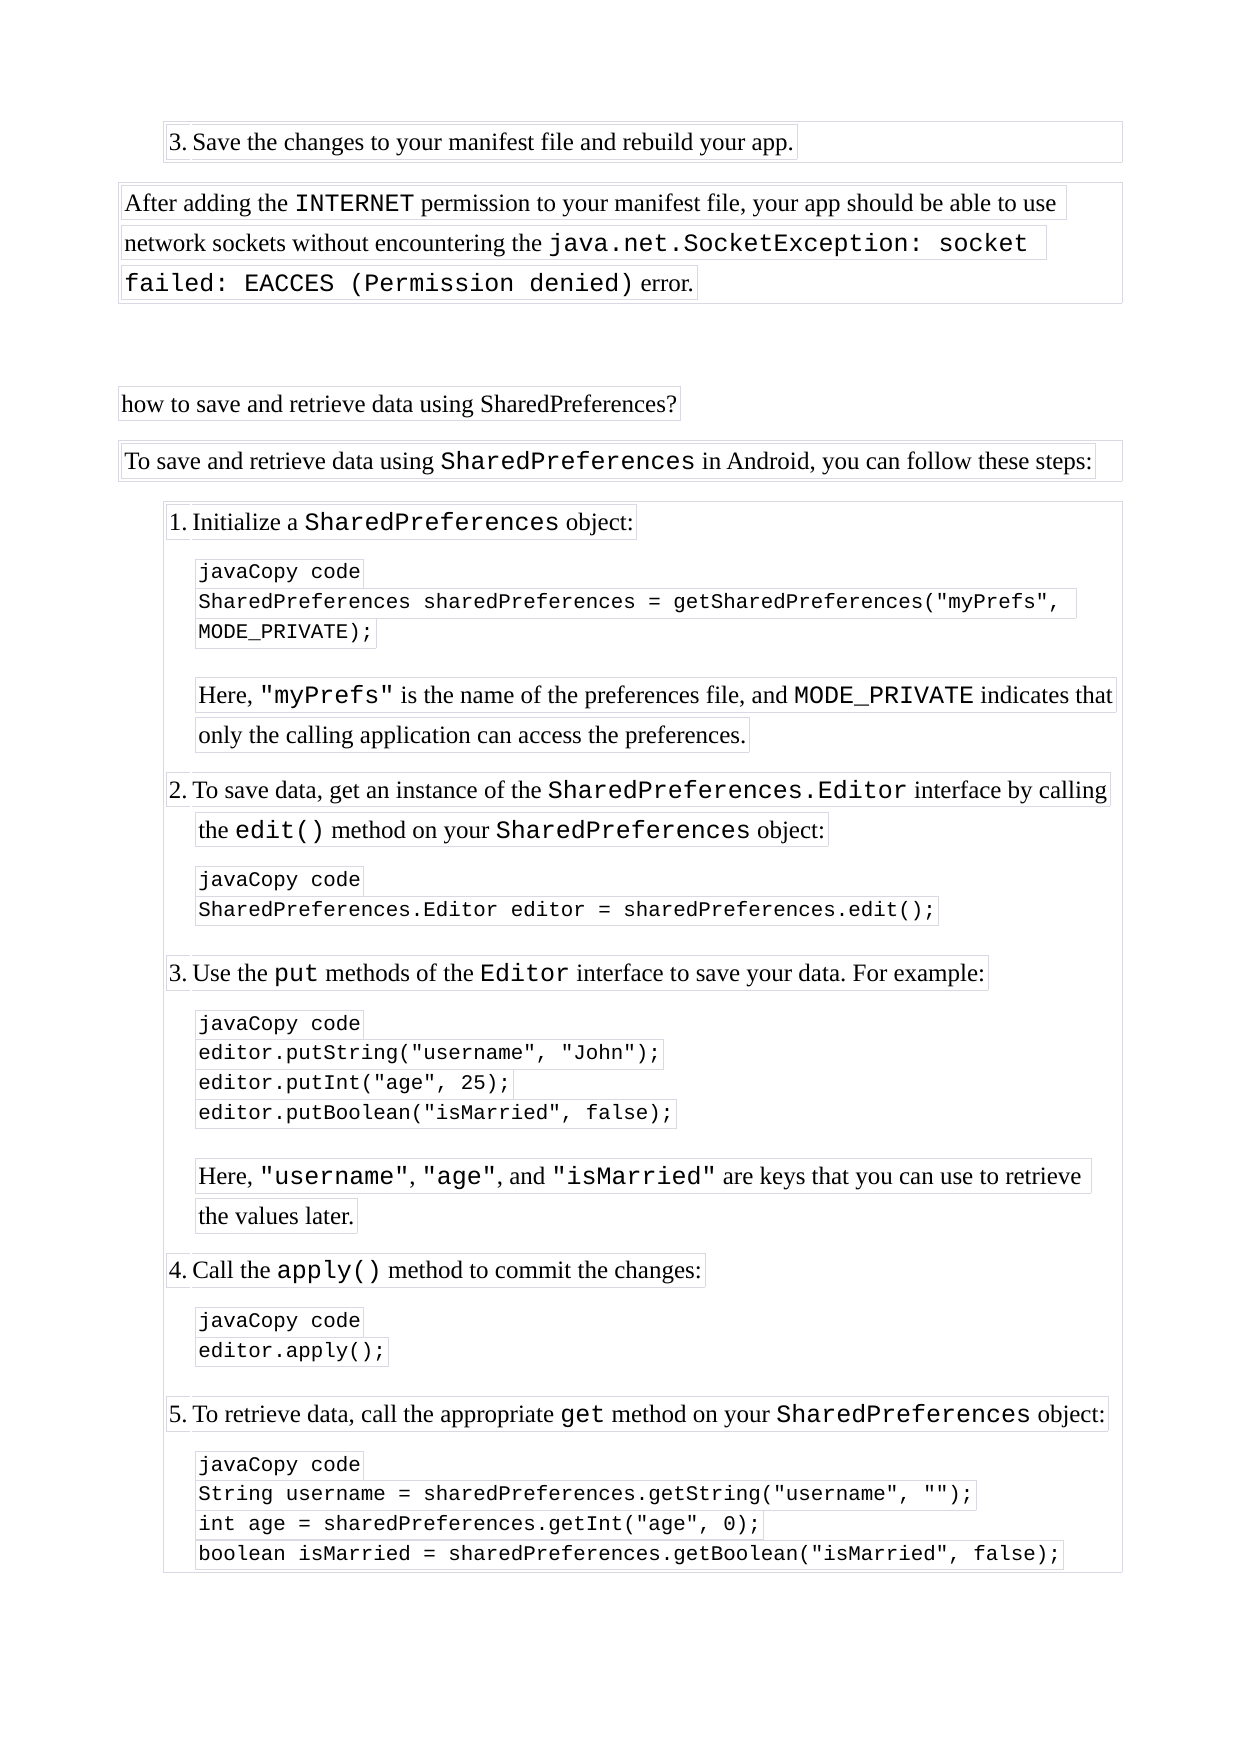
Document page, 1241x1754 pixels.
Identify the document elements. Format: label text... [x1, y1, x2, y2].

list [164, 1507, 195, 1537]
list editor.putBoolean("isMarried", false); [514, 1096, 1122, 1128]
text To save and retrieve data using SharedPreferences in Android, you can follow these steps: [119, 441, 1122, 481]
list [764, 1507, 1122, 1537]
list Initialize a SharedPreferences object: [164, 502, 1122, 539]
list boolean isMarried = sharedPreferences.getBoolean("isMarried", false); [164, 1537, 1122, 1572]
list SharedPreferences.Editor editor = sharedPreferences.edit(); [364, 893, 1122, 926]
list editor.putString("username", "John"); [364, 1036, 1122, 1066]
list javaCopy code [164, 1007, 1122, 1036]
list String username = sharedPreferences.getString("username", ""); [364, 1477, 1122, 1507]
list To save data, get an instance of the SharedPreferences.Editor interface by calling the edit() method on your SharedPreferences object: [164, 769, 1122, 846]
list Here, "username", "age", and "isMarried" are keys that you can use to retrieve the values later. [164, 1155, 1122, 1233]
list Here, "myPrefs" is the name of the preferences file, and MODE_PRIVATE indicates that only the calling application can access the preferences. [164, 674, 1122, 752]
list editor.apply(); [164, 1334, 195, 1366]
list Call the apply() method to commit the changes: [164, 1249, 1122, 1287]
list [164, 1066, 195, 1096]
list String username = sharedPreferences.getString("username", ""); [196, 1481, 976, 1507]
list javaCopy code [164, 863, 1122, 893]
list SharedPreferences sharedPreferences = getSharedPreferences("myPrefs", MODE_PRIVATE); [364, 585, 1122, 648]
list SharedPreferences sharedPreferences = getSharedPreferences("myPrefs", MODE_PRIVATE); [196, 589, 1076, 618]
list SharedPreferences.Editor editor = sharedPreferences.edit(); [196, 897, 938, 925]
text how to save and retrieve data using SharedPreferences? [119, 387, 680, 420]
list javaCopy code [164, 556, 1122, 585]
list editor.putString("username", "John"); [196, 1040, 663, 1066]
list editor.putString("username", "John"); [164, 1036, 195, 1066]
list SharedPreferences sharedPreferences = getSharedPreferences("myPrefs", MODE_PRIVATE); [164, 585, 195, 648]
text [681, 386, 1122, 421]
list int age = sharedPreferences.getInt("age", 0); [196, 1511, 763, 1537]
list editor.putInt("age", 25); [196, 1070, 513, 1096]
list javaCopy code [164, 1447, 1122, 1477]
list Save the changes to your manifest file and rebuild your app. [164, 122, 1122, 162]
list editor.putBoolean("isMarried", false); [164, 1096, 195, 1128]
list editor.apply(); [364, 1334, 1122, 1366]
list SharedPreferences sharedPreferences = getSharedPreferences("myPrefs", MODE_PRIVATE); [196, 619, 376, 648]
list To retrieve data, call the appropriate get method on your SharedPreferences object: [164, 1393, 1122, 1431]
list javaCopy code [164, 1304, 1122, 1334]
list editor.putBoolean("isMarried", false); [196, 1100, 676, 1128]
list Use the put methods of the Editor interface to save your data. For example: [164, 952, 1122, 990]
list [514, 1066, 1122, 1096]
text After adding the INTERNET permission to your manifest file, your app should be able to use network sockets without encountering the java.net.SocketException: socket failed: EACCES (Permission denied) error. [119, 183, 1122, 303]
list editor.apply(); [196, 1338, 388, 1366]
